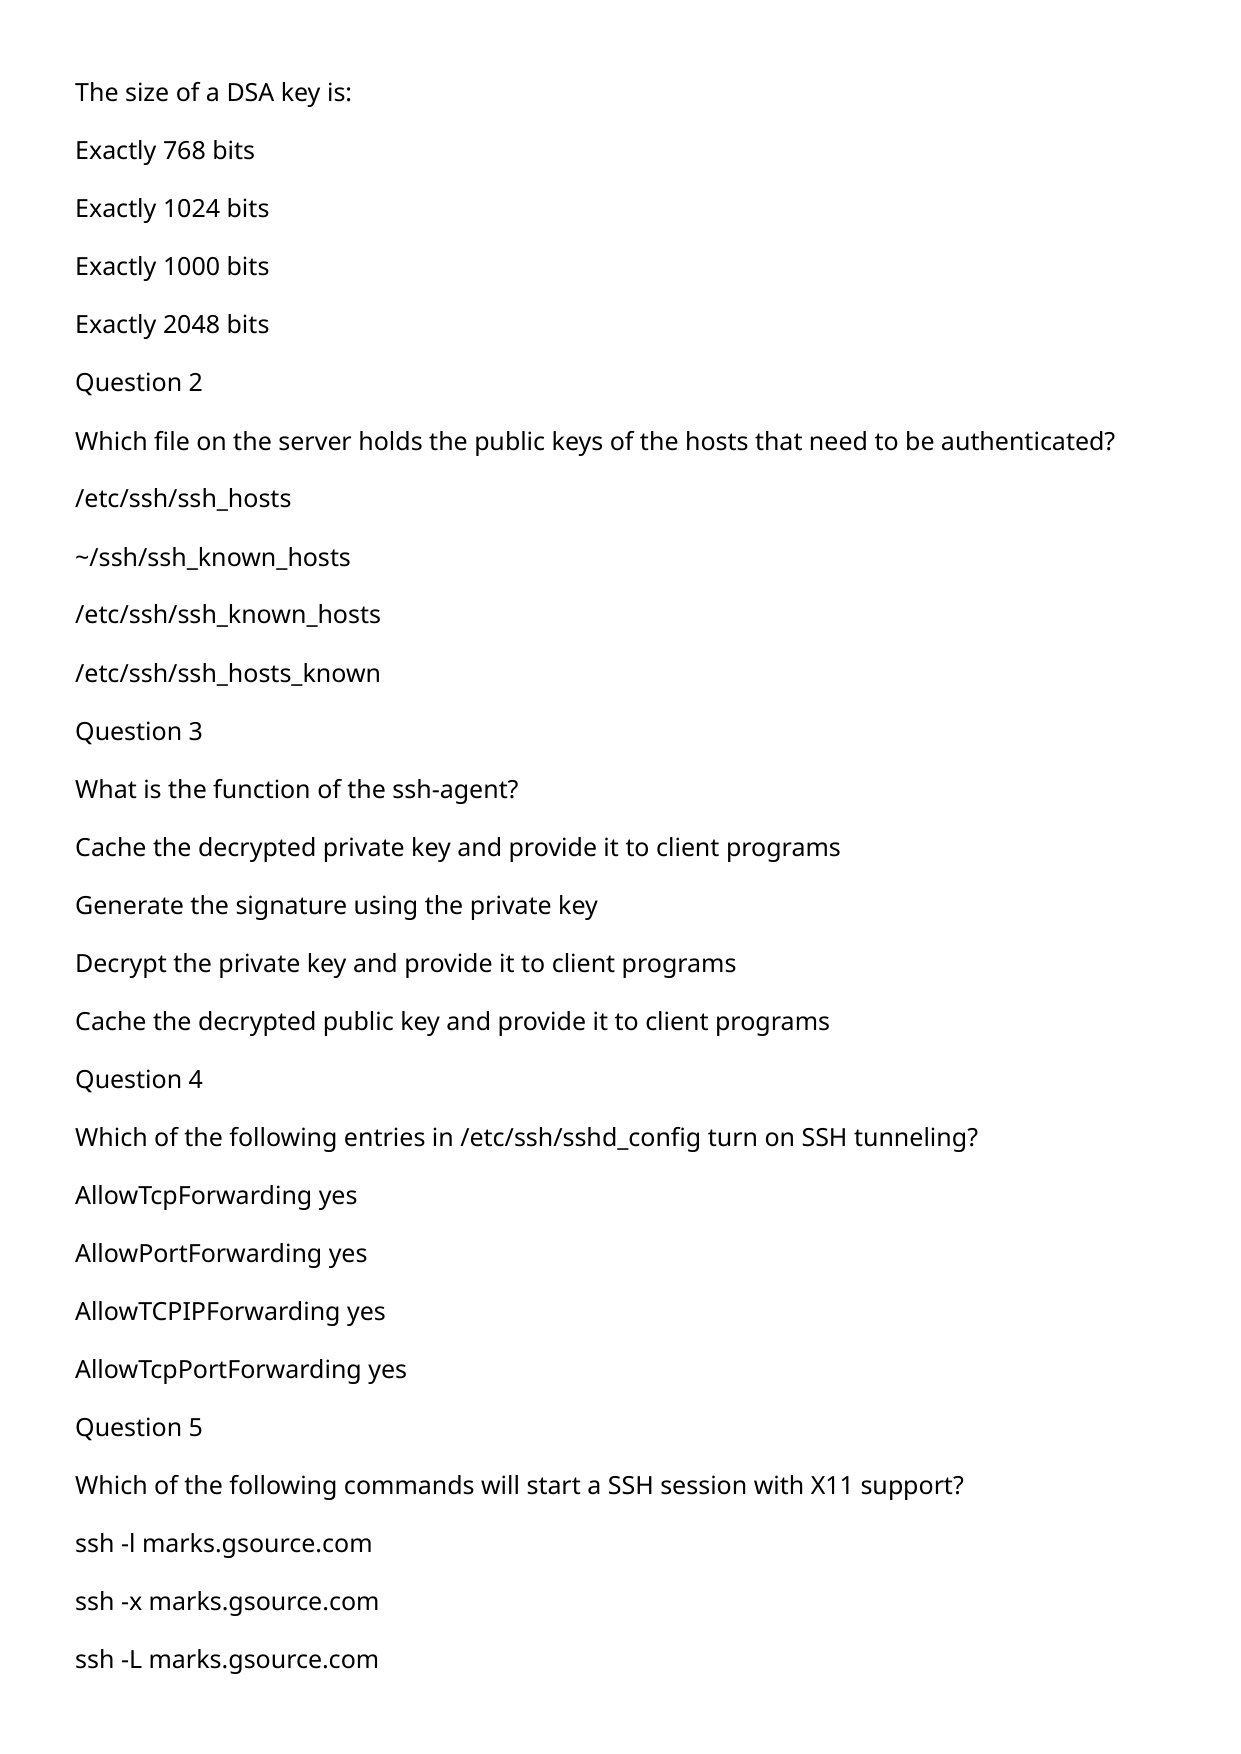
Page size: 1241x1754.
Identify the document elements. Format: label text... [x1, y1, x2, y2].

text /etc/ssh/ssh_hosts_known [75, 655, 1165, 689]
text The size of a DSA key is: [75, 75, 1165, 109]
text Decrypt the private key and provide it to client programs [75, 945, 1165, 979]
text Question 2 [75, 365, 1165, 399]
text AllowTCPIPForwarding yes [75, 1293, 1165, 1327]
text Cache the decrypted public key and provide it to client programs [75, 1003, 1165, 1037]
text Which file on the server holds the public keys of the hosts that need to be authenticated? [75, 423, 1165, 457]
text AllowPortForwarding yes [75, 1235, 1165, 1269]
text ssh -x marks.gsource.com [75, 1583, 1165, 1618]
text Exactly 1000 bits [75, 249, 1165, 283]
text Question 3 [75, 713, 1165, 747]
text Which of the following entries in /etc/ssh/sshd_config turn on SSH tunneling? [75, 1119, 1165, 1153]
text What is the function of the ssh-agent? [75, 771, 1165, 805]
text ssh -l marks.gsource.com [75, 1526, 1165, 1559]
text Exactly 1024 bits [75, 191, 1165, 225]
text Question 5 [75, 1409, 1165, 1443]
text ~/ssh/ssh_known_hosts [75, 539, 1165, 573]
text ssh -L marks.gsource.com [75, 1642, 1165, 1676]
text Exactly 768 bits [75, 133, 1165, 167]
text AllowTcpForwarding yes [75, 1177, 1165, 1211]
text /etc/ssh/ssh_known_hosts [75, 597, 1165, 631]
text Cache the decrypted private key and provide it to client programs [75, 829, 1165, 863]
text AllowTcpPortForwarding yes [75, 1351, 1165, 1386]
text Which of the following commands will start a SSH session with X11 support? [75, 1467, 1165, 1502]
text Generate the signature using the private key [75, 887, 1165, 921]
text /etc/ssh/ssh_hosts [75, 481, 1165, 515]
text Exactly 2048 bits [75, 307, 1165, 341]
text Question 4 [75, 1061, 1165, 1095]
